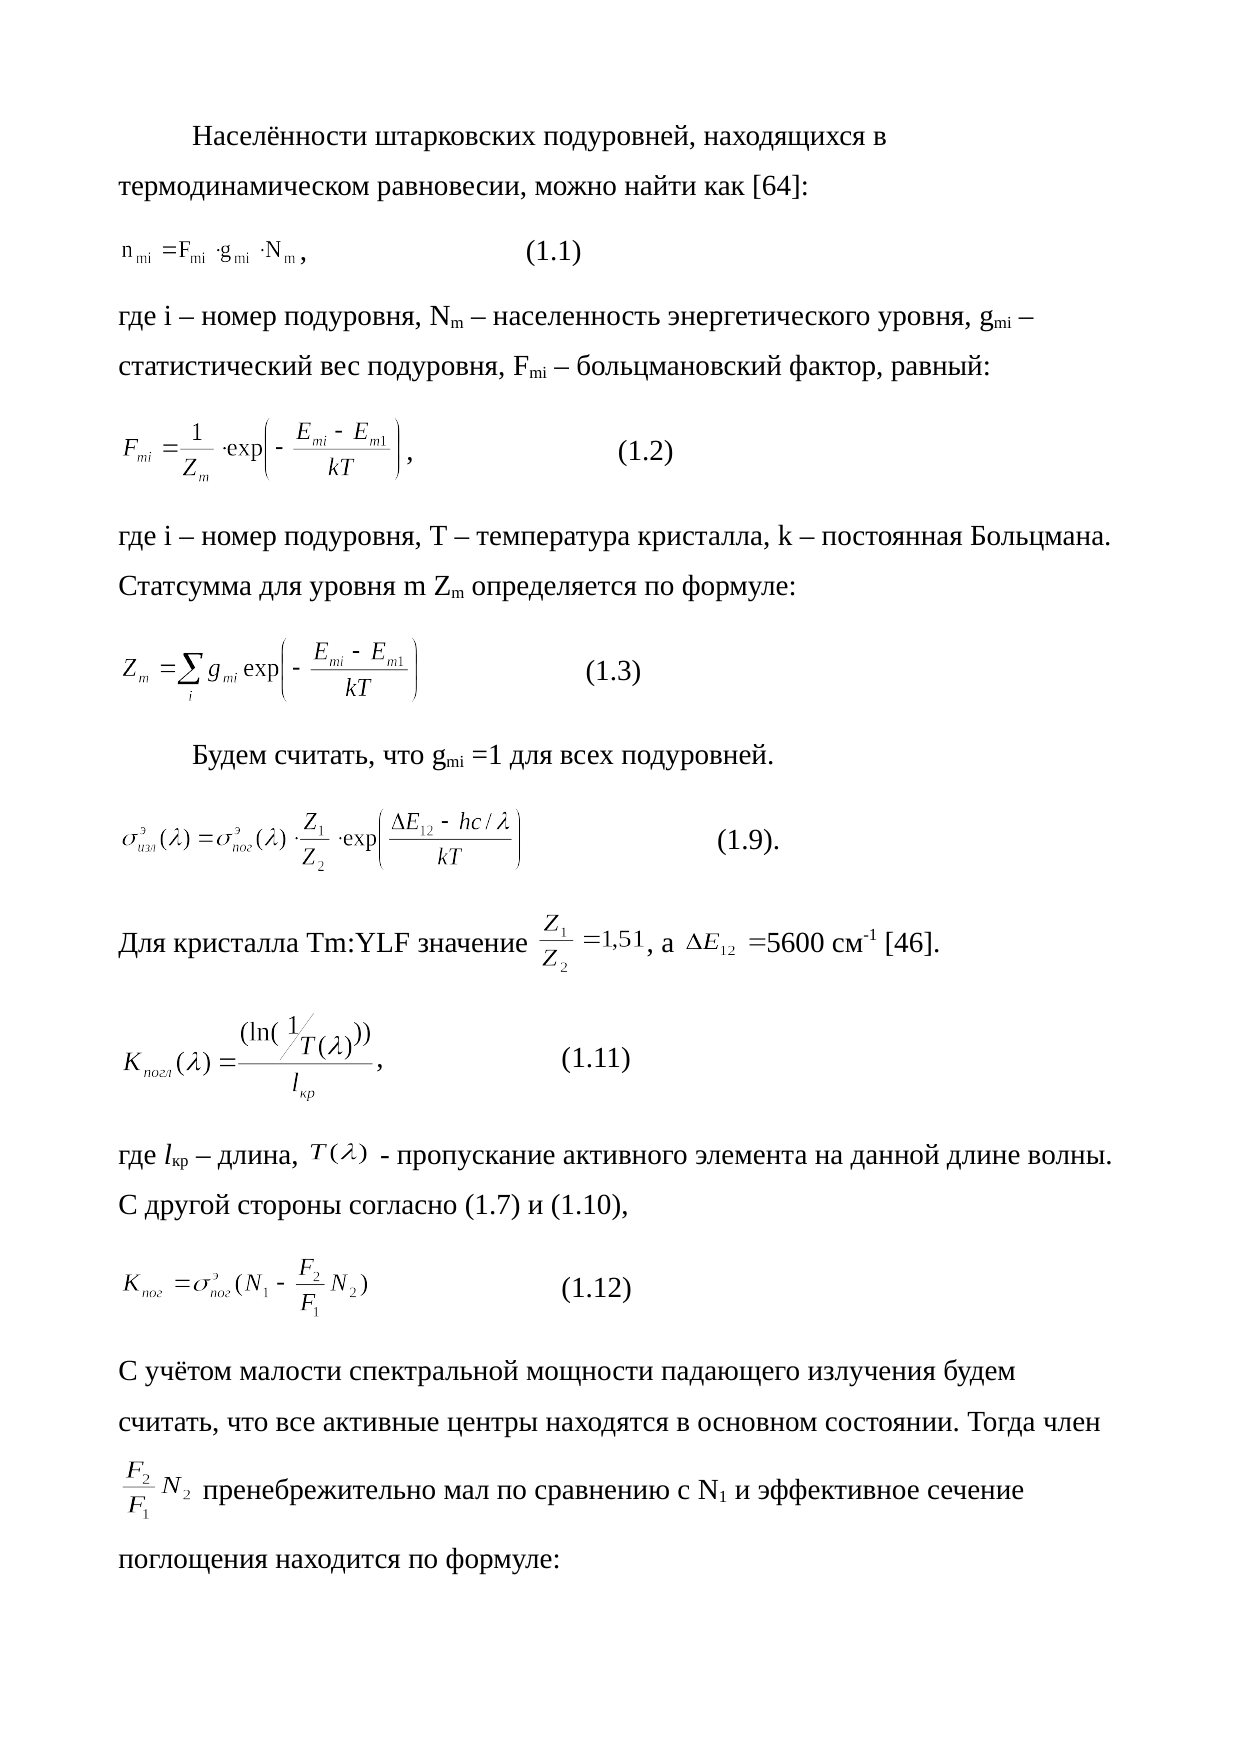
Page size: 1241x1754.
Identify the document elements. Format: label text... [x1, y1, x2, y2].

text , (1.2) [118, 413, 1122, 487]
text (1.12) [118, 1252, 1122, 1322]
text Для кристалла Tm:YLF значение , а 5600 см-1 [46]. [118, 907, 1122, 977]
text где lкр – длина, - пропускание активного элемента на данной длине волны. С другой стороны согласно (1.7) и (1.10), [118, 1137, 1122, 1221]
text где i – номер подуровня, T – температура кристалла, k – постоянная Больцмана. Статсумма для уровня m Zm определяется по формуле: [118, 518, 1122, 602]
text , (1.1) [118, 233, 1122, 267]
text где i – номер подуровня, Nm – населенность энергетического уровня, gmi – статистический вес подуровня, Fmi – больцмановский фактор, равный: [118, 298, 1122, 382]
text Будем считать, что gmi =1 для всех подуровней. [118, 737, 1122, 771]
text , (1.11) [118, 1008, 1122, 1105]
text С учётом малости спектральной мощности падающего излучения будем считать, что все активные центры находятся в основном состоянии. Тогда член пренебрежительно мал по сравнению с N1 и эффективное сечение поглощения находится по формуле: [118, 1353, 1122, 1574]
text (1.9). [118, 802, 1122, 875]
text (1.3) [118, 633, 1122, 706]
text Населённости штарковских подуровней, находящихся в термодинамическом равновесии, можно найти как [64]: [118, 118, 1122, 202]
